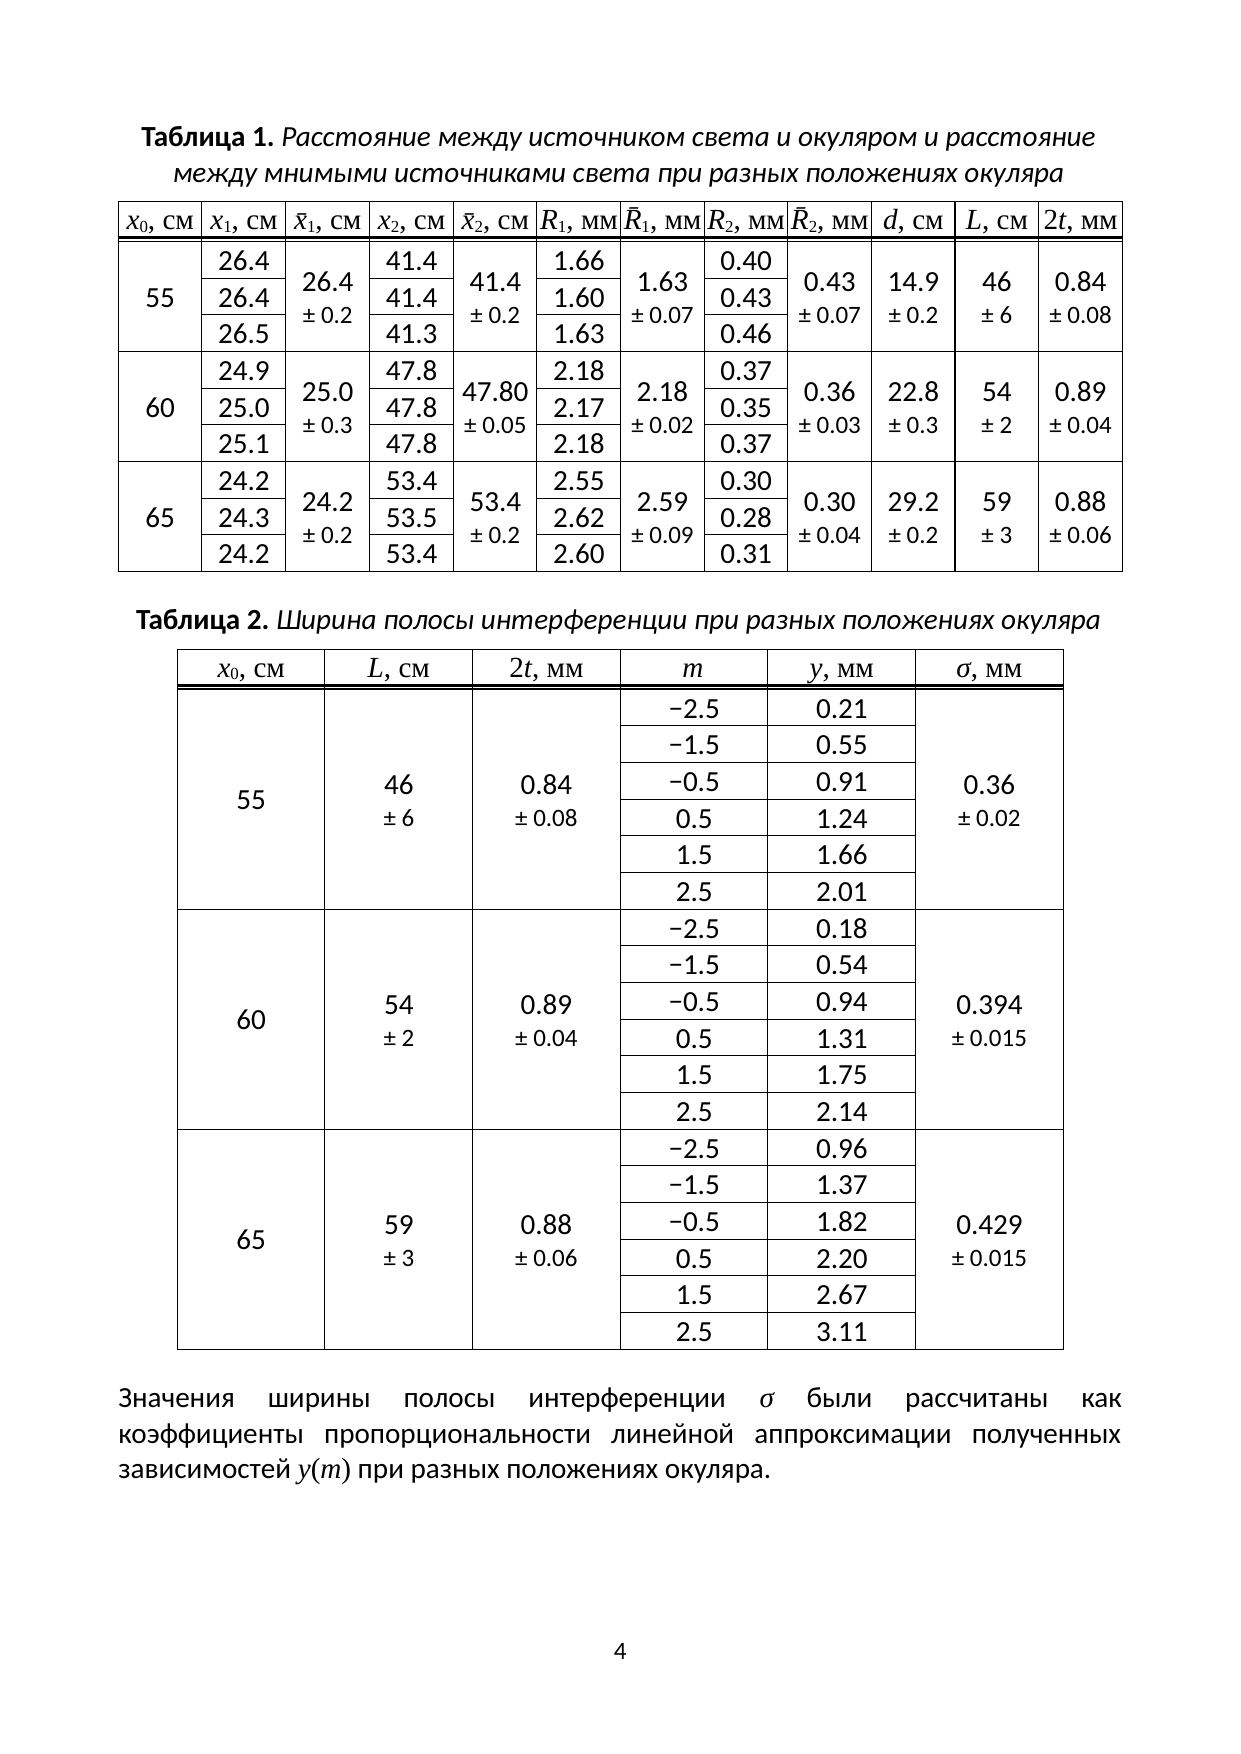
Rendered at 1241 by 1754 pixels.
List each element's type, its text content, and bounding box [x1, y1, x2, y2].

table_cell −2.5 [621, 690, 767, 725]
table_cell 59 ± 3 [956, 462, 1038, 571]
table_cell −2.5 [621, 910, 767, 945]
table_cell 0.89 ± 0.04 [1039, 352, 1122, 461]
table_cell 2.67 [768, 1276, 915, 1312]
table_header x1, см [202, 202, 285, 236]
table_cell 60 [178, 910, 324, 1129]
table_cell 2.18 [537, 425, 620, 461]
table_header 2t, мм [1039, 202, 1122, 236]
table_cell 0.36 ± 0.02 [916, 690, 1063, 909]
table_cell 0.84 ± 0.08 [473, 690, 620, 909]
table_cell 47.80 ± 0.05 [454, 352, 536, 461]
table_cell −1.5 [621, 726, 767, 762]
table_cell −1.5 [621, 946, 767, 982]
table_cell 60 [119, 352, 201, 461]
table_cell 0.94 [768, 983, 915, 1019]
table_cell 1.24 [768, 800, 915, 835]
table_cell 0.394 ± 0.015 [916, 910, 1063, 1129]
table_cell 55 [178, 690, 324, 909]
table_cell 0.30 [705, 462, 787, 498]
table_cell 0.5 [621, 1020, 767, 1055]
table_cell 29.2 ± 0.2 [872, 462, 954, 571]
table_header R1, мм [537, 202, 620, 236]
table_cell 26.4 [202, 242, 285, 278]
table_cell 0.84 ± 0.08 [1039, 242, 1122, 351]
table_cell 1.60 [537, 279, 620, 314]
table_cell 2.01 [768, 873, 915, 909]
table_cell 0.37 [705, 425, 787, 461]
text Значения ширины полосы интерференции σ были рассчитаны как коэффициенты пропорциональности линейной аппроксимации полученных зависимостей y(m) при разных положениях окуляра. [118, 1379, 1122, 1486]
table_cell 46 ± 6 [956, 242, 1038, 351]
table_cell 2.5 [621, 1313, 767, 1349]
table_cell 53.5 [370, 499, 453, 534]
text Таблица 1. Расстояние между источником света и окуляром и расстояние между мнимыми источниками света при разных положениях окуляра [118, 118, 1122, 189]
table_cell 2.55 [537, 462, 620, 498]
table_cell 2.59 ± 0.09 [621, 462, 704, 571]
table_cell 65 [178, 1130, 324, 1349]
table_cell 0.55 [768, 726, 915, 762]
table_cell 24.3 [202, 499, 285, 534]
table_header y, мм [768, 650, 915, 683]
table_cell 25.1 [202, 425, 285, 461]
table_cell 26.4 ± 0.2 [286, 242, 369, 351]
table_cell 0.5 [621, 800, 767, 835]
table_cell 26.4 [202, 279, 285, 314]
table_cell −0.5 [621, 983, 767, 1019]
table_cell 47.8 [370, 352, 453, 388]
table_cell 2.18 ± 0.02 [621, 352, 704, 461]
table_header x2, см [370, 202, 453, 236]
table_cell 0.36 ± 0.03 [788, 352, 871, 461]
table_cell 0.88 ± 0.06 [1039, 462, 1122, 571]
table_cell 41.4 [370, 279, 453, 314]
table_cell 41.3 [370, 315, 453, 351]
table_header L, см [956, 202, 1038, 236]
table_cell 24.2 [202, 535, 285, 571]
table_cell 59 ± 3 [325, 1130, 472, 1349]
table_header d, см [872, 202, 954, 236]
table_cell 1.63 [537, 315, 620, 351]
table_cell 2.60 [537, 535, 620, 571]
table_cell 2.18 [537, 352, 620, 388]
table_cell 0.43 [705, 279, 787, 314]
table_cell −1.5 [621, 1166, 767, 1202]
table_header R̄2, мм [788, 202, 871, 236]
table_cell 0.18 [768, 910, 915, 945]
table_cell 47.8 [370, 425, 453, 461]
table_cell 0.28 [705, 499, 787, 534]
table_cell 53.4 ± 0.2 [454, 462, 536, 571]
table_cell 2.5 [621, 1093, 767, 1129]
table_cell 53.4 [370, 462, 453, 498]
table_header R̄1, мм [621, 202, 704, 236]
table_header 2t, мм [473, 650, 620, 683]
table_cell 54 ± 2 [325, 910, 472, 1129]
table_cell 41.4 [370, 242, 453, 278]
table_header x0, см [119, 202, 201, 236]
table_cell −0.5 [621, 763, 767, 799]
table_cell 0.31 [705, 535, 787, 571]
table_header x̄2, см [454, 202, 536, 236]
table_header x̄1, см [286, 202, 369, 236]
table_cell 47.8 [370, 389, 453, 424]
text Таблица 2. Ширина полосы интерференции при разных положениях окуляра [118, 601, 1122, 637]
table_cell 25.0 ± 0.3 [286, 352, 369, 461]
table_cell 0.88 ± 0.06 [473, 1130, 620, 1349]
table_cell 54 ± 2 [956, 352, 1038, 461]
table_cell 0.89 ± 0.04 [473, 910, 620, 1129]
table_cell 24.2 [202, 462, 285, 498]
table_cell −2.5 [621, 1130, 767, 1165]
table_cell 55 [119, 242, 201, 351]
table_cell 1.63 ± 0.07 [621, 242, 704, 351]
table_cell 1.66 [768, 836, 915, 872]
table_header x0, см [178, 650, 324, 683]
table_cell 0.21 [768, 690, 915, 725]
table_header L, см [325, 650, 472, 683]
table_cell 1.5 [621, 1276, 767, 1312]
table_cell 2.17 [537, 389, 620, 424]
table_header R2, мм [705, 202, 787, 236]
table_cell 0.43 ± 0.07 [788, 242, 871, 351]
table_cell 41.4 ± 0.2 [454, 242, 536, 351]
table_cell −0.5 [621, 1203, 767, 1239]
table_cell 24.2 ± 0.2 [286, 462, 369, 571]
table_cell 14.9 ± 0.2 [872, 242, 954, 351]
table_cell 0.35 [705, 389, 787, 424]
table_cell 1.5 [621, 836, 767, 872]
table_cell 2.5 [621, 873, 767, 909]
table_cell 46 ± 6 [325, 690, 472, 909]
table_cell 2.62 [537, 499, 620, 534]
table_cell 1.5 [621, 1056, 767, 1092]
table_cell 1.31 [768, 1020, 915, 1055]
table_cell 1.82 [768, 1203, 915, 1239]
table_cell 0.46 [705, 315, 787, 351]
table_cell 53.4 [370, 535, 453, 571]
table_header σ, мм [916, 650, 1063, 683]
table_cell 26.5 [202, 315, 285, 351]
table_cell 1.37 [768, 1166, 915, 1202]
table_cell 65 [119, 462, 201, 571]
table_cell 2.20 [768, 1240, 915, 1275]
table_cell 1.66 [537, 242, 620, 278]
table_cell 0.30 ± 0.04 [788, 462, 871, 571]
table_cell 0.96 [768, 1130, 915, 1165]
table_cell 0.91 [768, 763, 915, 799]
table_cell 24.9 [202, 352, 285, 388]
table_cell 0.37 [705, 352, 787, 388]
table_cell 0.40 [705, 242, 787, 278]
table_cell 3.11 [768, 1313, 915, 1349]
table_cell 25.0 [202, 389, 285, 424]
table_cell 0.5 [621, 1240, 767, 1275]
table_header m [621, 650, 767, 683]
table_cell 1.75 [768, 1056, 915, 1092]
table_cell 0.429 ± 0.015 [916, 1130, 1063, 1349]
table_cell 2.14 [768, 1093, 915, 1129]
table_cell 0.54 [768, 946, 915, 982]
table_cell 22.8 ± 0.3 [872, 352, 954, 461]
